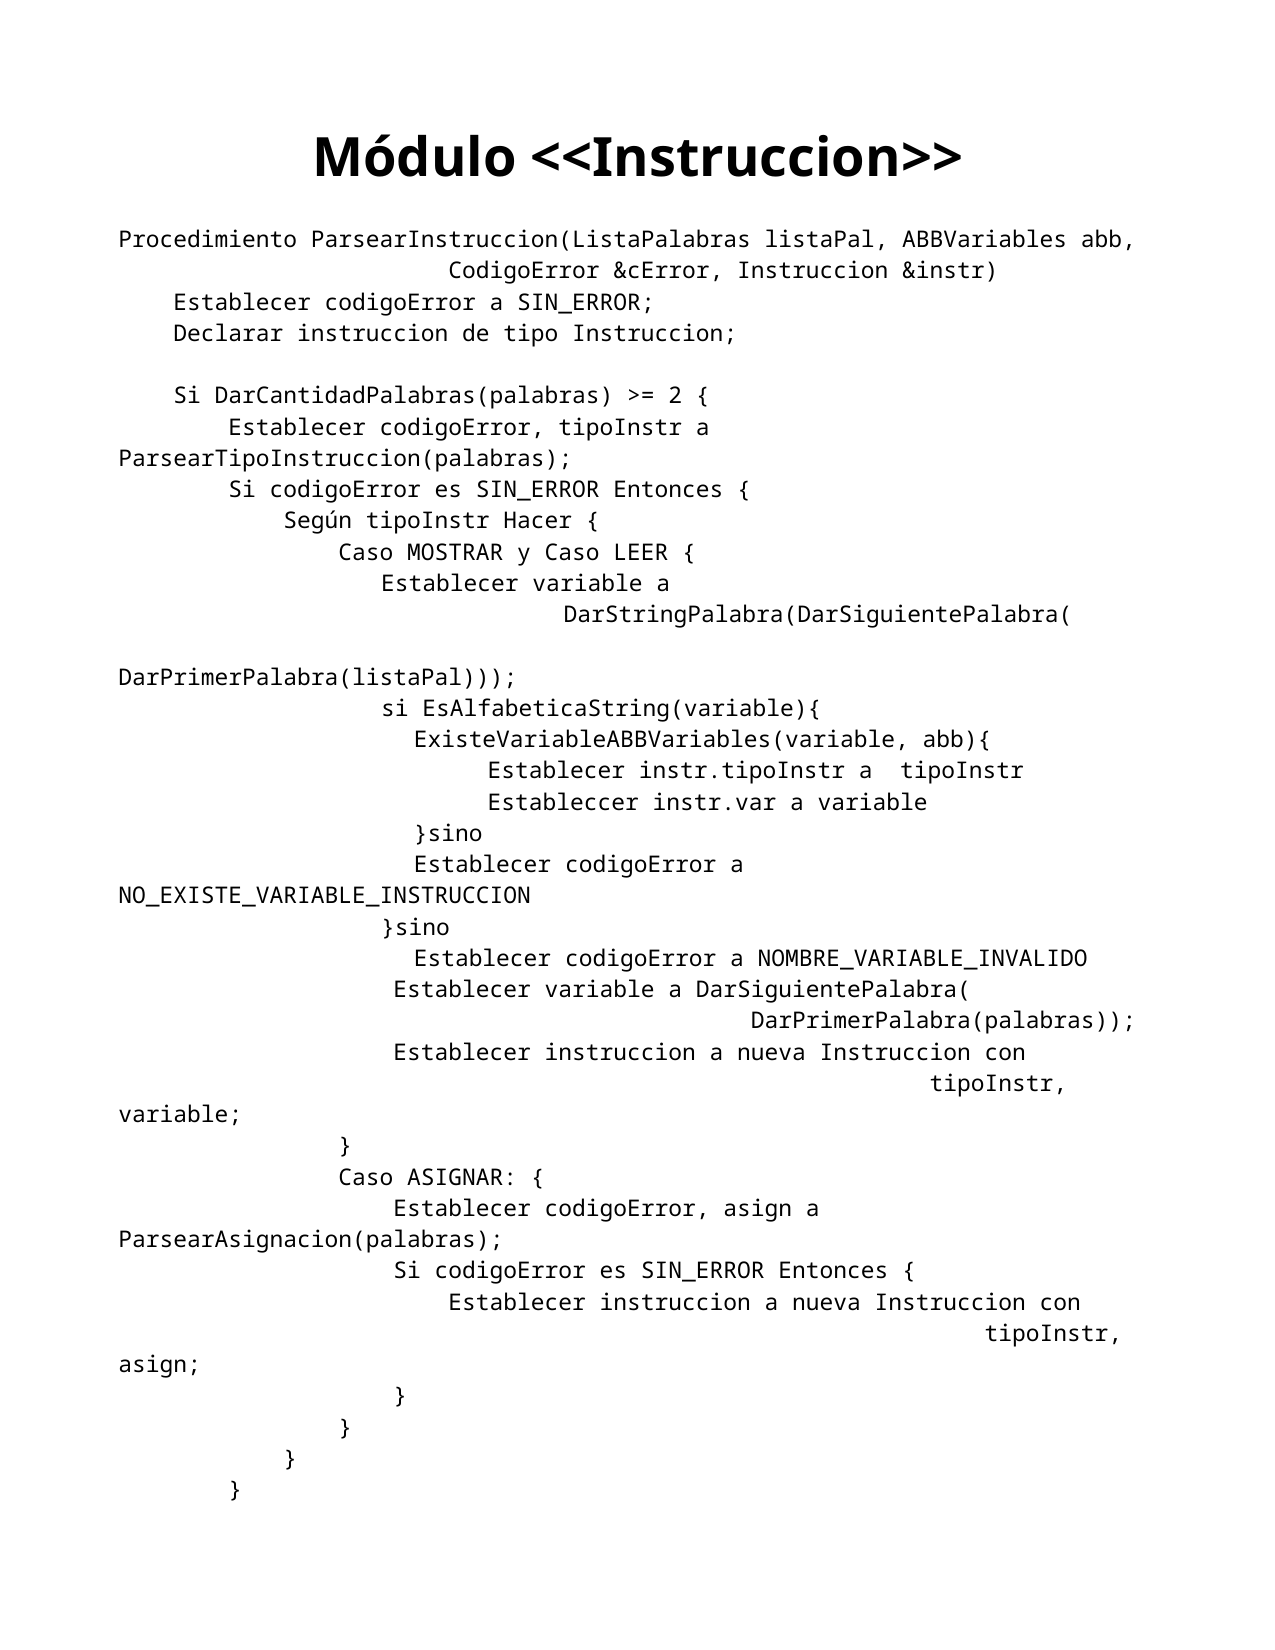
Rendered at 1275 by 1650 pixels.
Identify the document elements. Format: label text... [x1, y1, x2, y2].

text Establecer codigoError a NOMBRE_VARIABLE_INVALIDO [118, 942, 1157, 973]
text Establecer codigoError, asign a ParsearAsignacion(palabras); [118, 1192, 1157, 1254]
text } [118, 1411, 1157, 1442]
text Declarar instruccion de tipo Instruccion; [118, 317, 1157, 348]
text Estableccer instr.var a variable [118, 786, 1157, 817]
text Establecer instruccion a nueva Instruccion con [118, 1286, 1157, 1317]
text Establecer instruccion a nueva Instruccion con [118, 1036, 1157, 1067]
text Si codigoError es SIN_ERROR Entonces { [118, 1254, 1157, 1286]
text Procedimiento ParsearInstruccion(ListaPalabras listaPal, ABBVariables abb, [118, 223, 1157, 254]
text } [118, 1473, 1157, 1504]
text Establecer variable a DarStringPalabra(DarSiguientePalabra( [118, 567, 1157, 629]
text } [118, 1129, 1157, 1161]
text Según tipoInstr Hacer { [118, 504, 1157, 536]
text }sino [118, 911, 1157, 942]
text }sino [118, 817, 1157, 848]
text Establecer codigoError, tipoInstr a ParsearTipoInstruccion(palabras); [118, 411, 1157, 473]
text ExisteVariableABBVariables(variable, abb){ [118, 723, 1157, 754]
text DarPrimerPalabra(palabras)); [118, 1004, 1157, 1036]
text CodigoError &cError, Instruccion &instr) [118, 254, 1157, 286]
text Establecer codigoError a NO_EXISTE_VARIABLE_INSTRUCCION [118, 848, 1157, 911]
text Establecer codigoError a SIN_ERROR; [118, 286, 1157, 317]
text Si DarCantidadPalabras(palabras) >= 2 { [118, 379, 1157, 411]
text Establecer instr.tipoInstr a tipoInstr [118, 754, 1157, 786]
text DarPrimerPalabra(listaPal))); [118, 629, 1157, 692]
text Caso ASIGNAR: { [118, 1161, 1157, 1192]
text si EsAlfabeticaString(variable){ [118, 692, 1157, 723]
text tipoInstr, asign; [118, 1317, 1157, 1379]
text } [118, 1379, 1157, 1411]
text } [118, 1442, 1157, 1473]
text Establecer variable a DarSiguientePalabra( [118, 973, 1157, 1004]
text Caso MOSTRAR y Caso LEER { [118, 536, 1157, 567]
text tipoInstr, variable; [118, 1067, 1157, 1129]
text Si codigoError es SIN_ERROR Entonces { [118, 473, 1157, 504]
text Módulo <<Instruccion>> [118, 118, 1157, 192]
